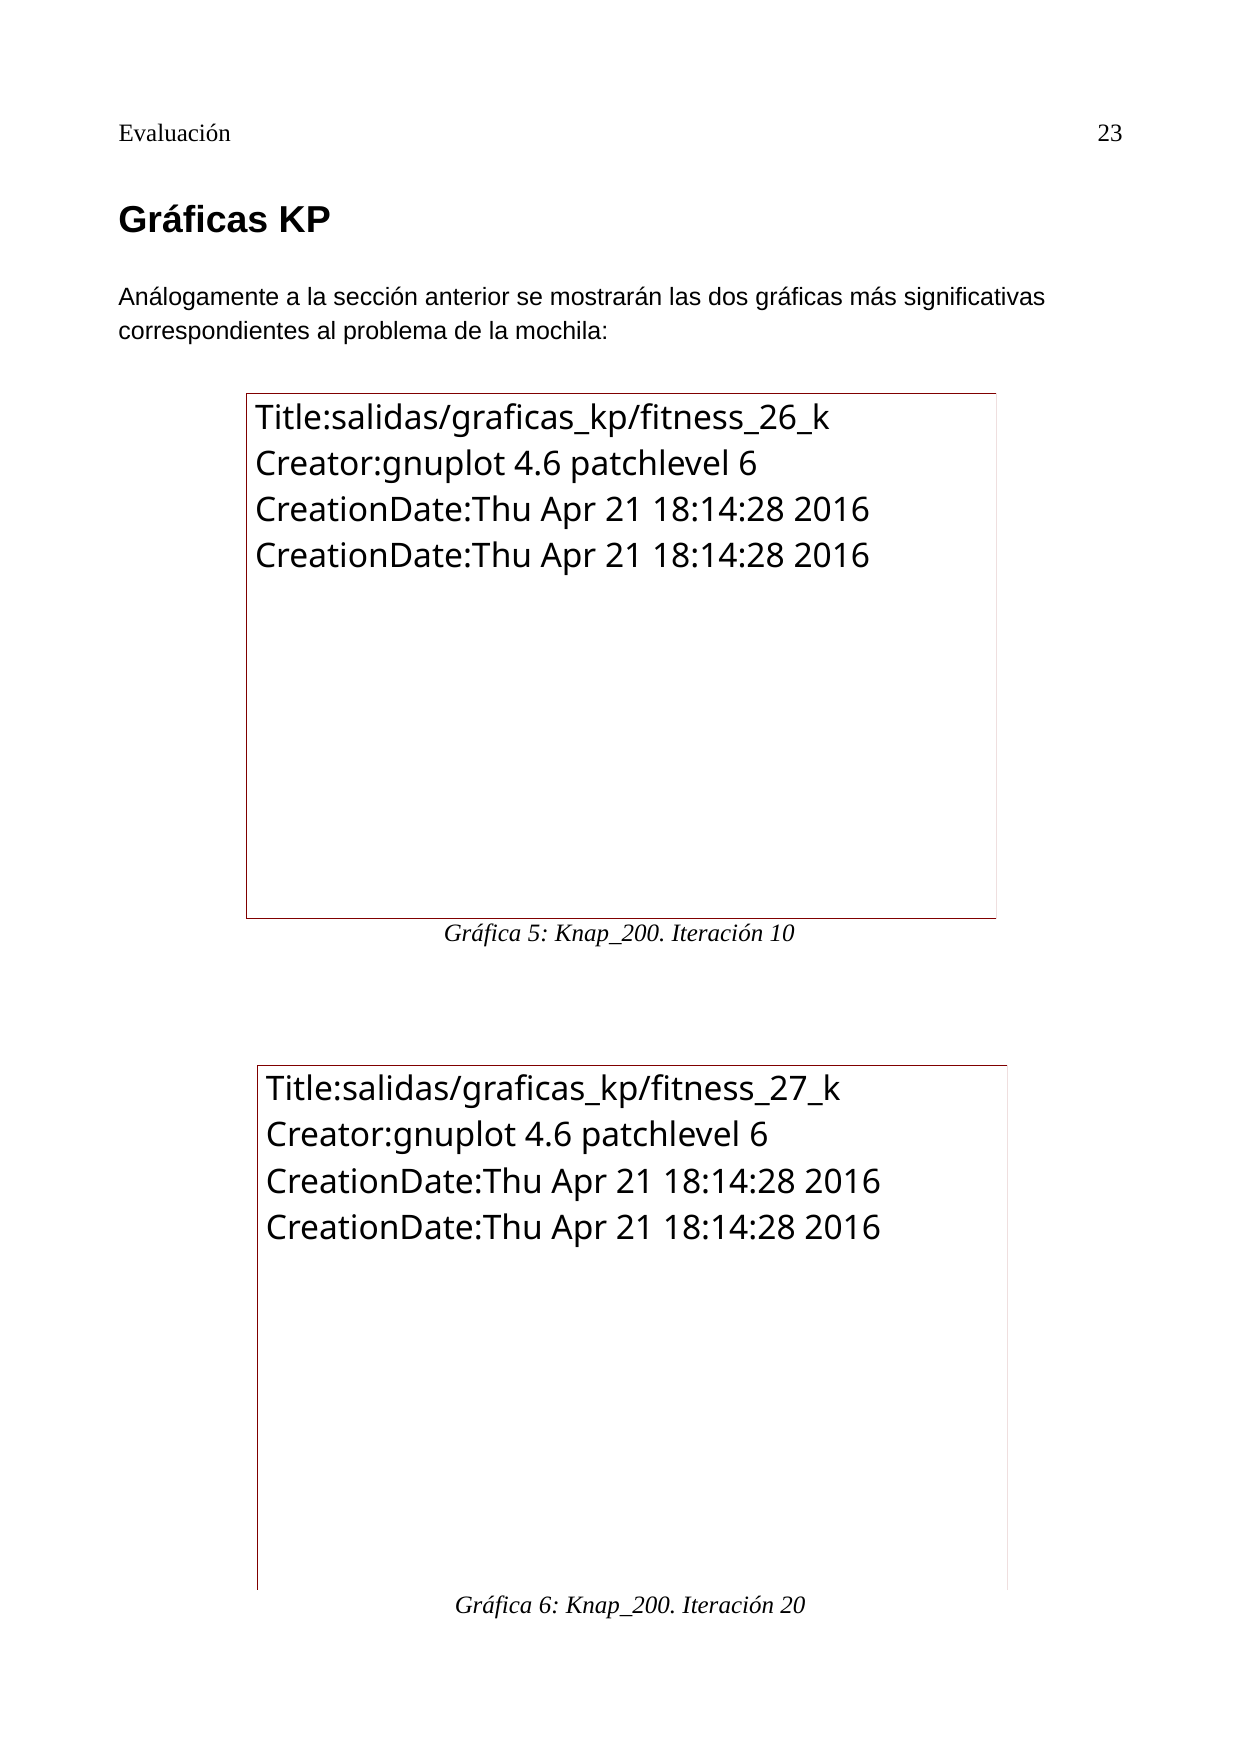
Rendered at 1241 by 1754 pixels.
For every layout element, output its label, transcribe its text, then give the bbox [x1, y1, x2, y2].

text Gráfica 6: Knap_200. Iteración 20 [255, 1063, 1007, 1619]
text Gráfica 5: Knap_200. Iteración 10 [244, 391, 996, 947]
text Análogamente a la sección anterior se mostrarán las dos gráficas más significativas correspondientes al problema de la mochila: [118, 281, 1122, 345]
text [244, 379, 996, 391]
subtitle Gráficas KP [118, 197, 1122, 240]
